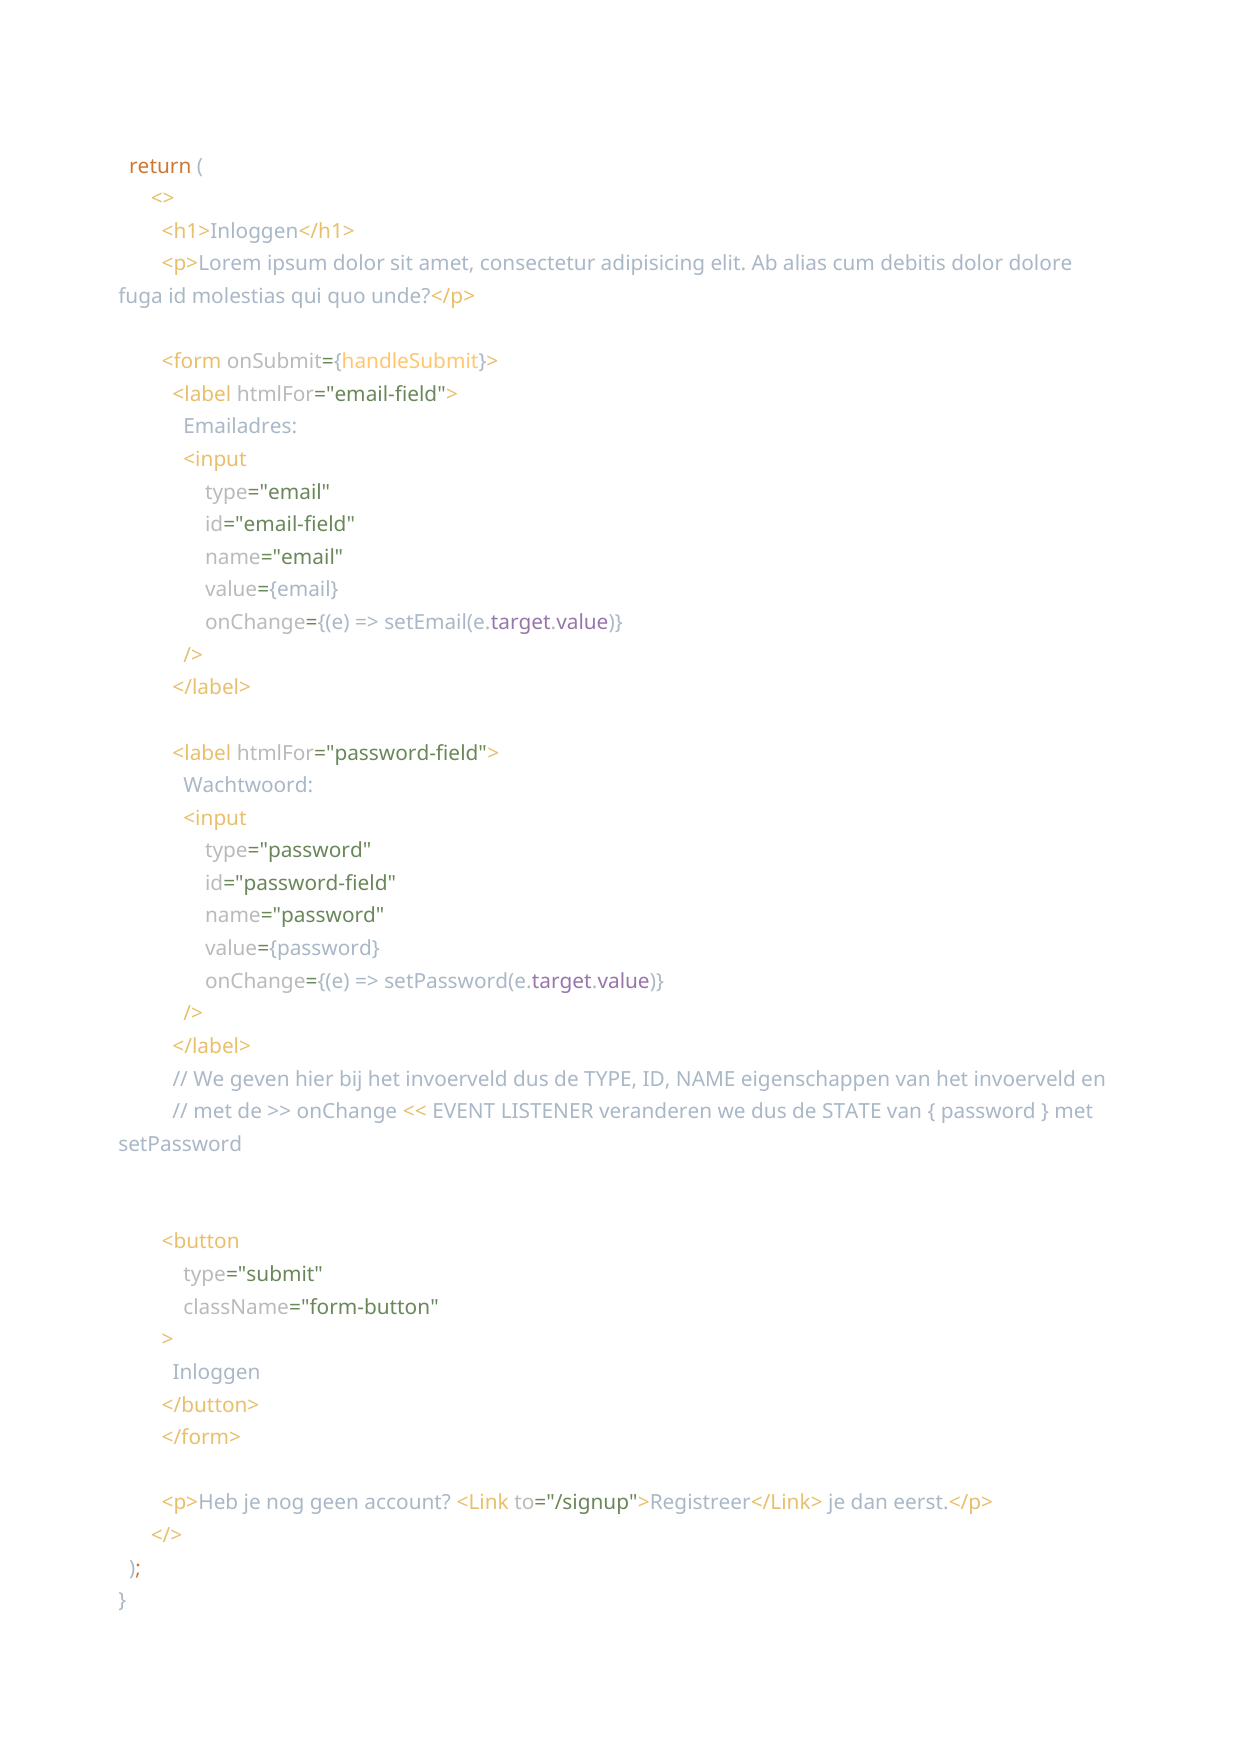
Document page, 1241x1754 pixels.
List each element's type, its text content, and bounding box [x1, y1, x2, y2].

text return ( <> <h1>Inloggen</h1> <p>Lorem ipsum dolor sit amet, consectetur adipisicing elit. Ab alias cum debitis dolor dolore fuga id molestias qui quo unde?</p> <form onSubmit={handleSubmit}> <label htmlFor="email-field"> Emailadres: <input type="email" id="email-field" name="email" value={email} onChange={(e) => setEmail(e.target.value)} /> </label> <label htmlFor="password-field"> Wachtwoord: <input type="password" id="password-field" name="password" value={password} onChange={(e) => setPassword(e.target.value)} /> </label> // We geven hier bij het invoerveld dus de TYPE, ID, NAME eigenschappen van het invoerveld en // met de >> onChange << EVENT LISTENER veranderen we dus de STATE van { password } met setPassword <button type="submit" className="form-button" > Inloggen </button> </form> <p>Heb je nog geen account? <Link to="/signup">Registreer</Link> je dan eerst.</p> </> ); } [118, 118, 1122, 1614]
